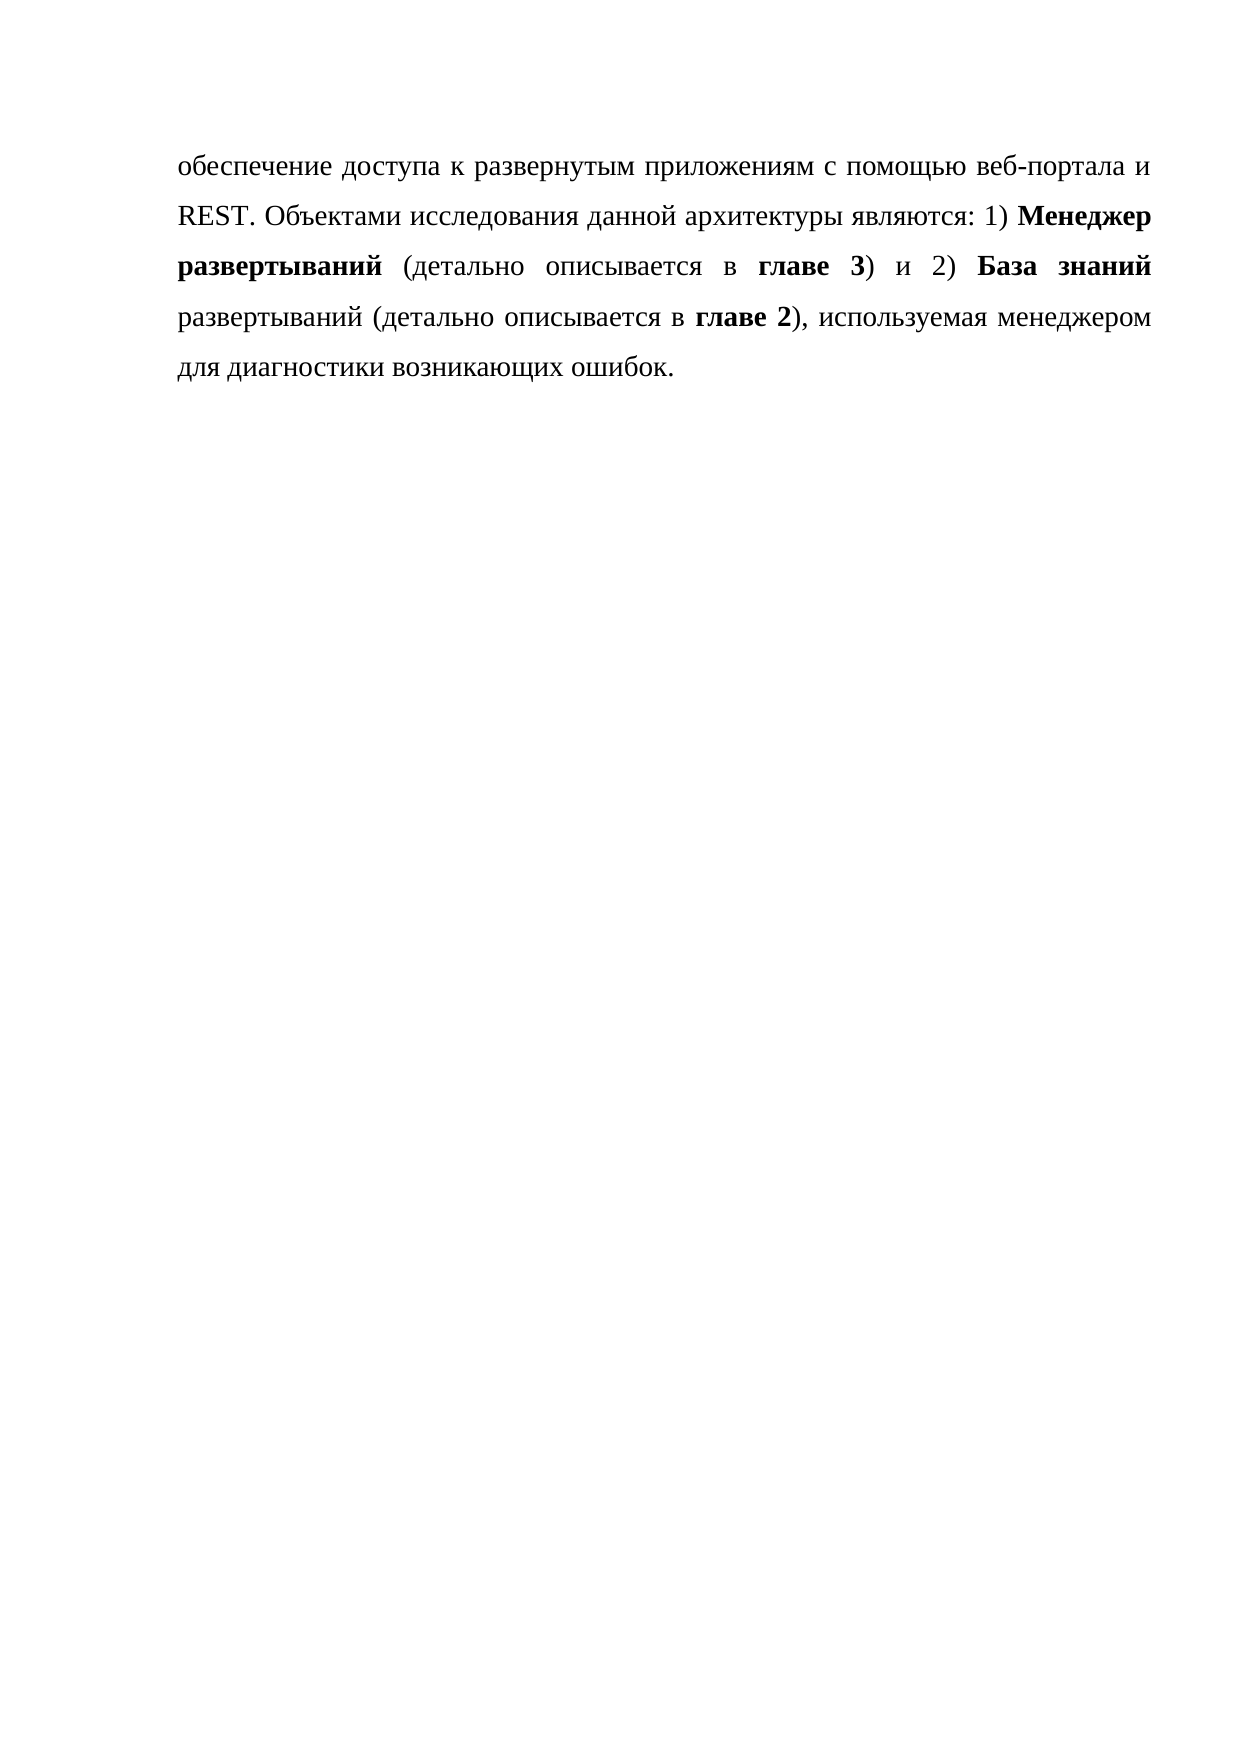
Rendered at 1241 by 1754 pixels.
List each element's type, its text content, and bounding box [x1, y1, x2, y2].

text обеспечение доступа к развернутым приложениям с помощью веб-портала и REST. Объектами исследования данной архитектуры являются: 1) Менеджер развертываний (детально описывается в главе 3) и 2) База знаний развертываний (детально описывается в главе 2), используемая менеджером для диагностики возникающих ошибок. [177, 148, 1152, 382]
